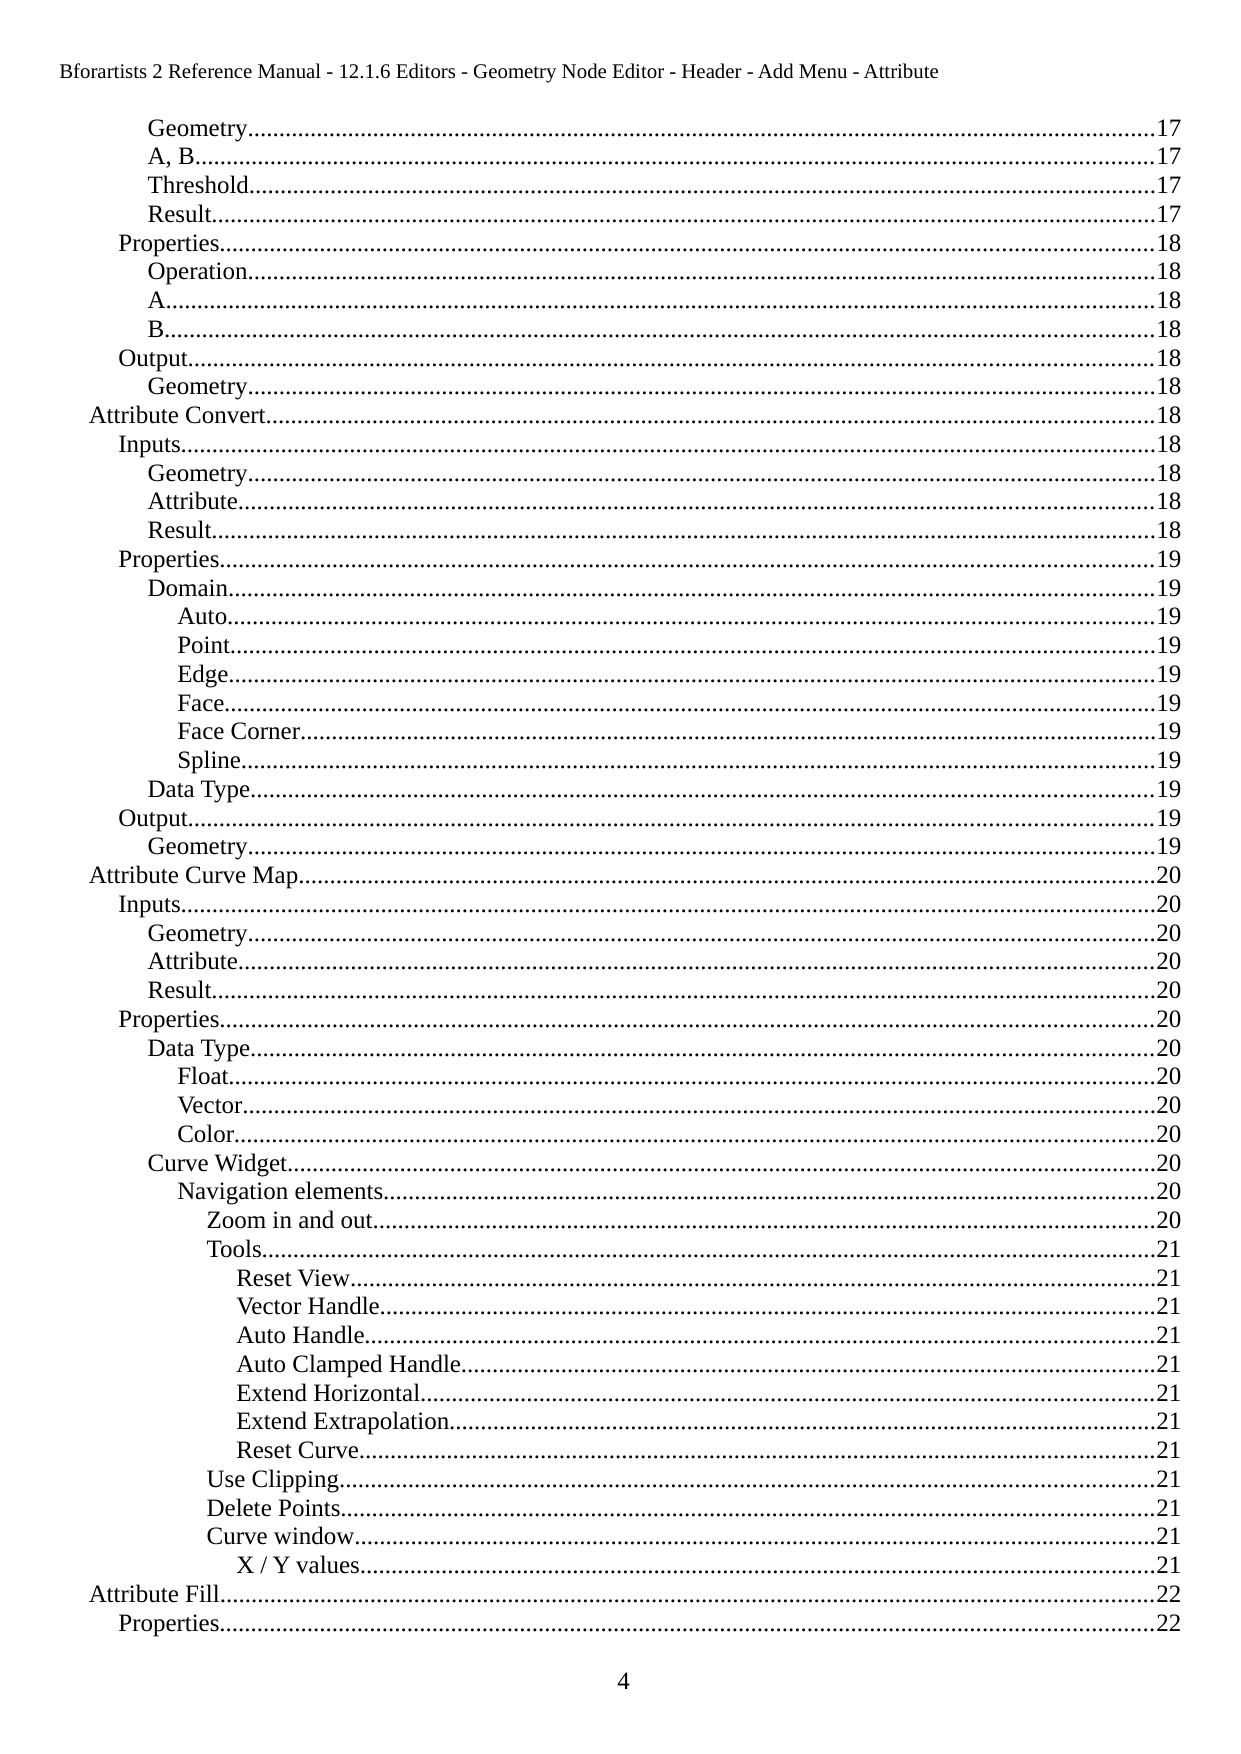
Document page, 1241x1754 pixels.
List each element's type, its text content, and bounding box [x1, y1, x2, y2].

text Properties 19 [118, 544, 1181, 573]
text Inputs 18 [118, 429, 1181, 458]
text Attribute Curve Map 20 [88, 860, 1181, 889]
text Geometry 20 [147, 918, 1181, 946]
text Tools 21 [206, 1234, 1181, 1263]
text Attribute 18 [147, 486, 1181, 515]
text Geometry 19 [147, 831, 1181, 860]
text Auto 19 [177, 601, 1181, 630]
text Face Corner 19 [177, 716, 1181, 745]
text Navigation elements 20 [177, 1176, 1181, 1205]
text Auto Clamped Handle 21 [236, 1349, 1181, 1378]
text Inputs 20 [118, 889, 1181, 918]
text Vector 20 [177, 1090, 1181, 1119]
text Curve Widget 20 [147, 1148, 1181, 1176]
text A 18 [147, 285, 1181, 314]
text Reset Curve 21 [236, 1435, 1181, 1464]
text Output 19 [118, 803, 1181, 831]
text Operation 18 [147, 256, 1181, 285]
text Use Clipping 21 [206, 1464, 1181, 1493]
text Properties 20 [118, 1004, 1181, 1033]
text X / Y values 21 [236, 1550, 1181, 1579]
text Output 18 [118, 343, 1181, 371]
text B 18 [147, 314, 1181, 343]
text Reset View 21 [236, 1263, 1181, 1291]
text Extend Horizontal 21 [236, 1378, 1181, 1406]
text Result 17 [147, 199, 1181, 228]
text Face 19 [177, 688, 1181, 716]
text Color 20 [177, 1119, 1181, 1148]
text Geometry 18 [147, 371, 1181, 400]
text Vector Handle 21 [236, 1291, 1181, 1320]
text Curve window 21 [206, 1521, 1181, 1550]
text Properties 22 [118, 1608, 1181, 1636]
text Properties 18 [118, 228, 1181, 256]
text Auto Handle 21 [236, 1320, 1181, 1349]
text Point 19 [177, 630, 1181, 659]
text Attribute Fill 22 [88, 1579, 1181, 1608]
text Float 20 [177, 1061, 1181, 1090]
text Geometry 17 [147, 113, 1181, 141]
text Attribute Convert 18 [88, 400, 1181, 429]
text Delete Points 21 [206, 1493, 1181, 1521]
text Zoom in and out 20 [206, 1205, 1181, 1234]
text Edge 19 [177, 659, 1181, 688]
text Extend Extrapolation 21 [236, 1406, 1181, 1435]
text Threshold 17 [147, 170, 1181, 199]
text Geometry 18 [147, 458, 1181, 486]
text A, B 17 [147, 141, 1181, 170]
text Domain 19 [147, 573, 1181, 601]
text Result 18 [147, 515, 1181, 544]
text Attribute 20 [147, 946, 1181, 975]
text Data Type 20 [147, 1033, 1181, 1061]
text Spline 19 [177, 745, 1181, 774]
text Data Type 19 [147, 774, 1181, 803]
text Result 20 [147, 975, 1181, 1004]
